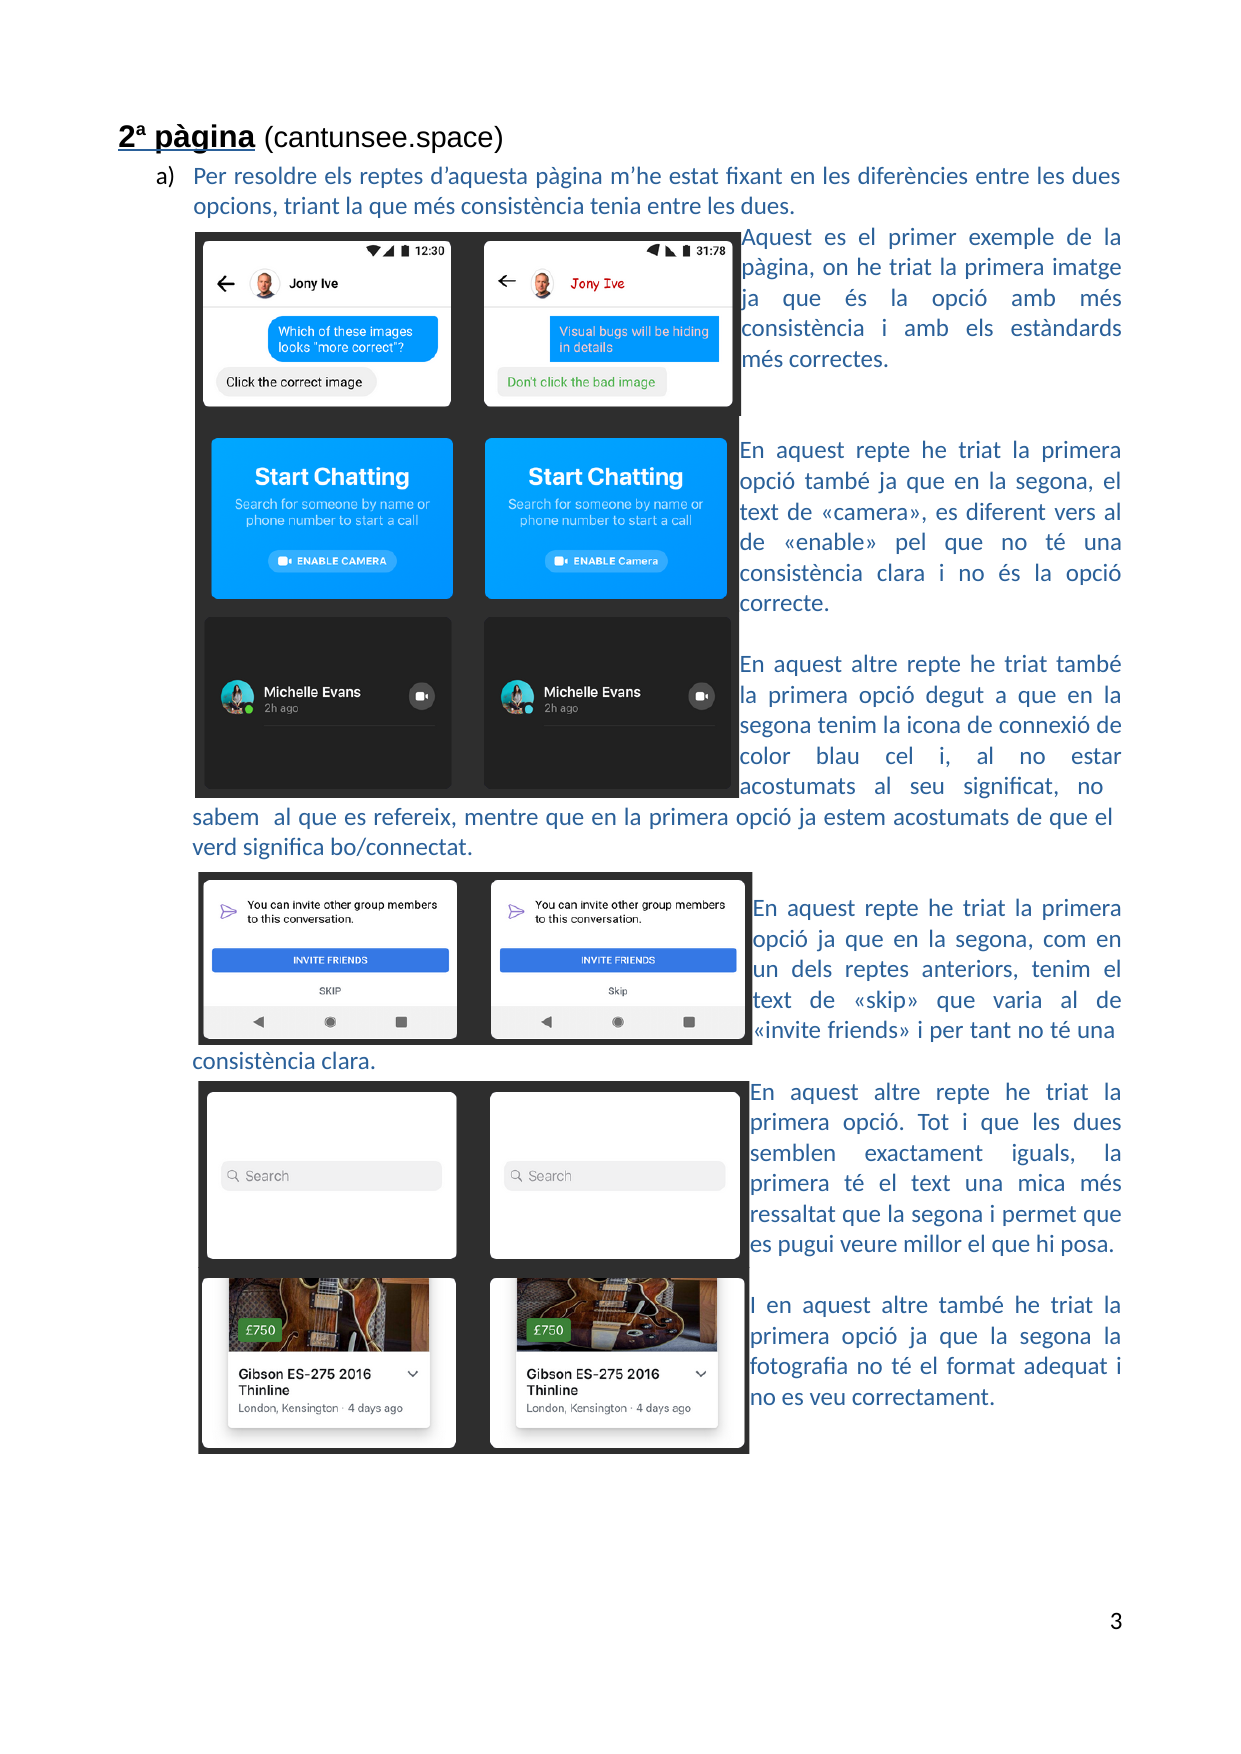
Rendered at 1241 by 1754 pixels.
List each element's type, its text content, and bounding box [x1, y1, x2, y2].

text En aquest altre repte he triat la primera opció. Tot i que les dues semblen exactament iguals, la primera té el text una mica més ressaltat que la segona i permet que es pugui veure millor el que hi posa. [118, 1076, 1122, 1259]
list Per resoldre els reptes d’aquesta pàgina m’he estat fixant en les diferències entre les dues opcions, triant la que més consistència tenia entre les dues. [156, 160, 1122, 221]
text [118, 435, 195, 618]
text [118, 1289, 198, 1411]
text Aquest es el primer exemple de la pàgina, on he triat la primera imatge ja que és la opció amb més consistència i amb els estàndards més correctes. [118, 221, 1122, 374]
text I en aquest altre també he triat la primera opció ja que la segona la fotografia no té el format adequat i no es veu correctament. [750, 1289, 1122, 1411]
text En aquest repte he triat la primera opció també ja que en la segona, el text de «camera», es diferent vers al de «enable» pel que no té una consistència clara i no és la opció correcte. [740, 435, 1122, 618]
picture [198, 1081, 750, 1454]
text En aquest altre repte he triat també la primera opció degut a que en la segona tenim la icona de connexió de color blau cel i, al no estar acostumats al seu significat, no sabem al que es refereix, mentre que en la primera opció ja estem acostumats de que el verd significa bo/connectat. [118, 648, 1122, 862]
subtitle 2a pàgina (cantunsee.space) [118, 118, 1122, 154]
text En aquest repte he triat la primera opció ja que en la segona, com en un dels reptes anteriors, tenim el text de «skip» que varia al de «invite friends» i per tant no té una consistència clara. [118, 892, 1122, 1076]
picture [198, 872, 753, 1045]
picture [195, 232, 742, 798]
